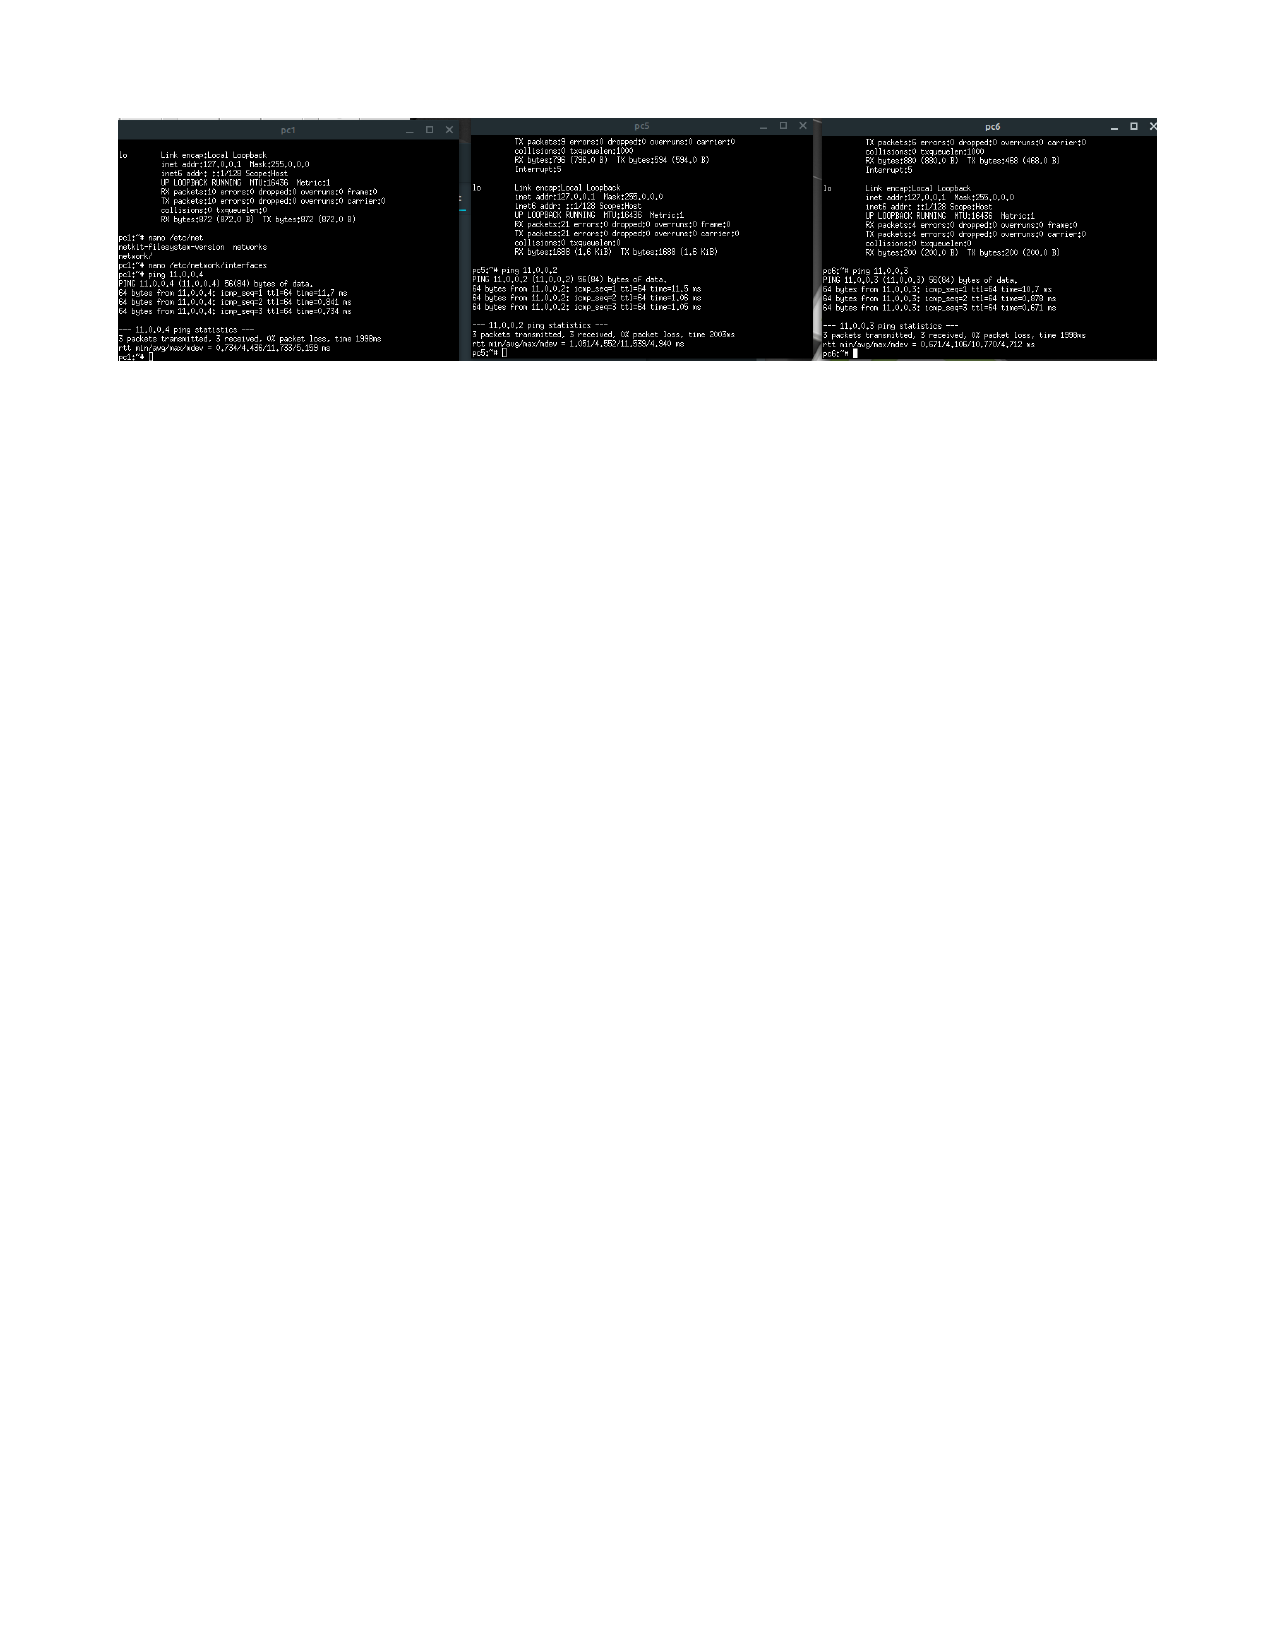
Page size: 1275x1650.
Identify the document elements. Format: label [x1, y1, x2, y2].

picture [118, 118, 1157, 361]
